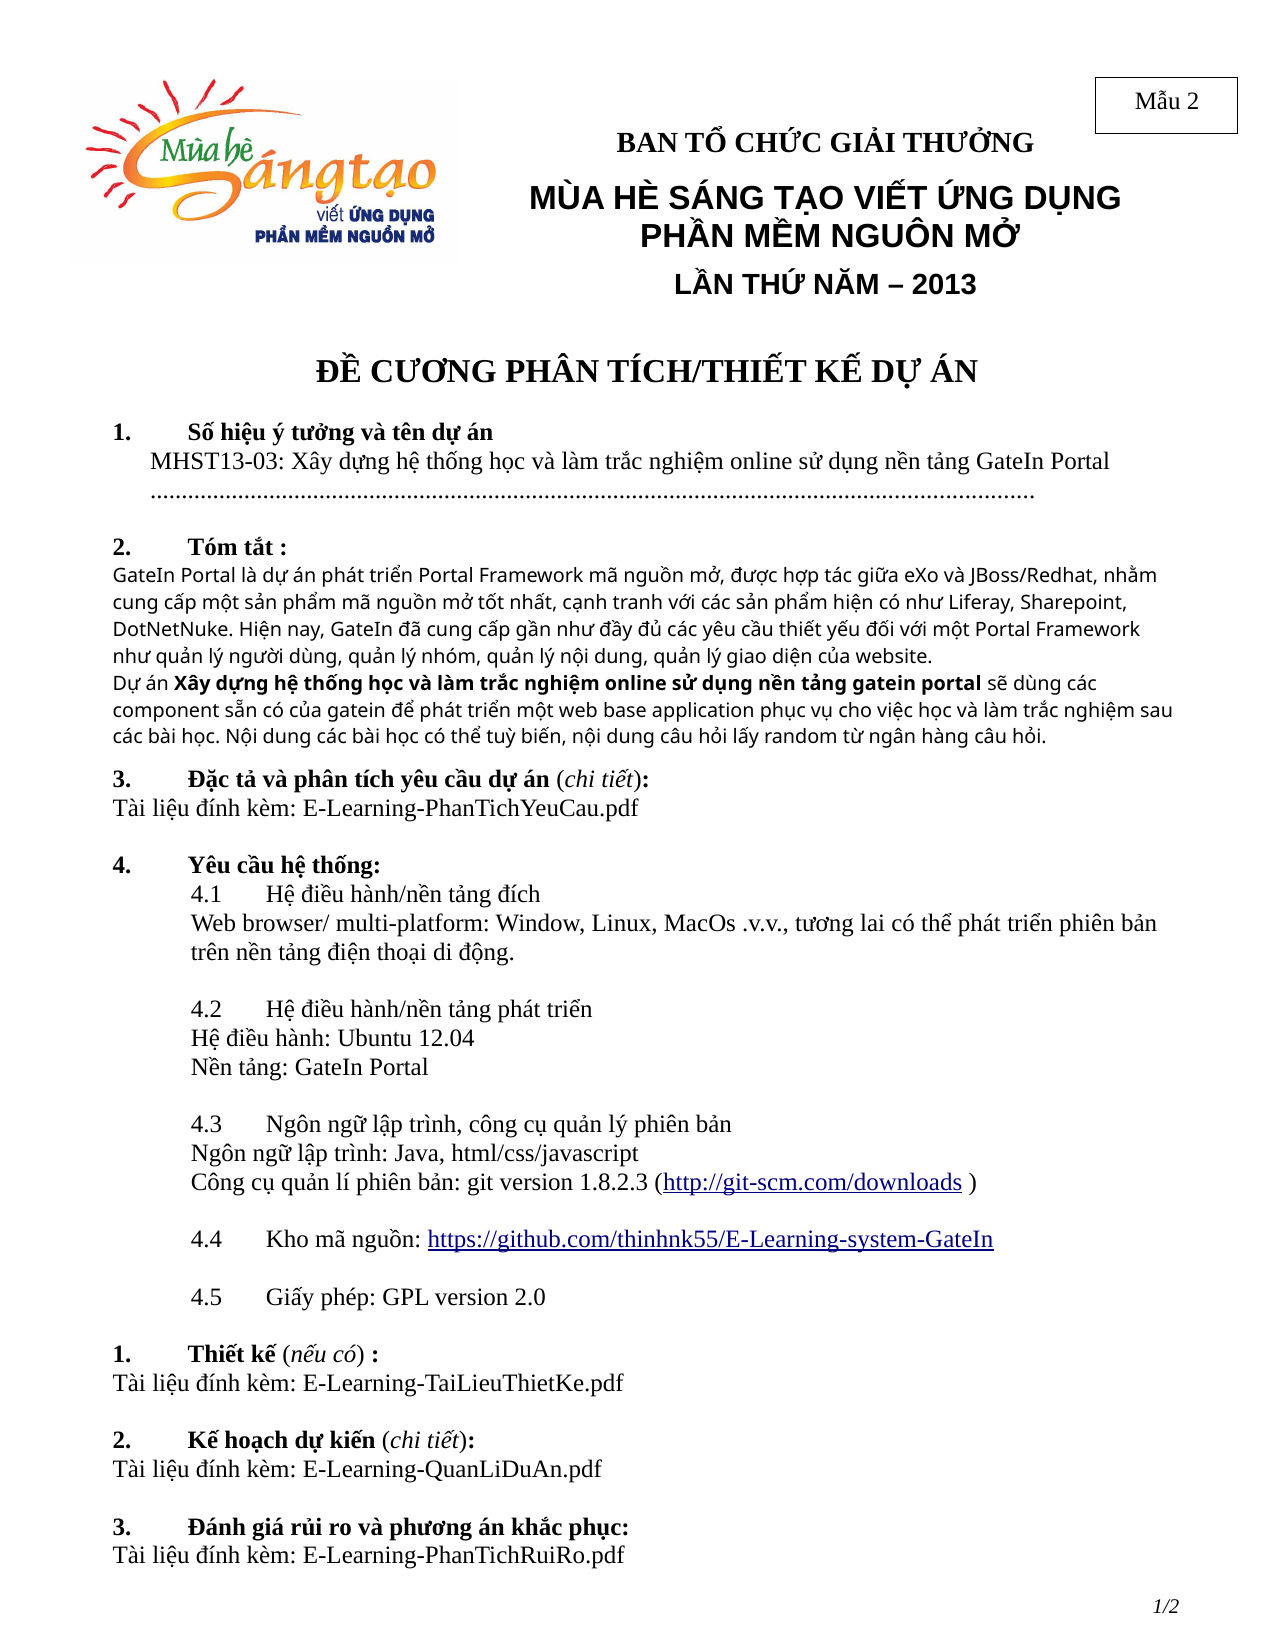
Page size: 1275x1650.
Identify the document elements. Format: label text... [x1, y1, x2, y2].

text Tài liệu đính kèm: E-Learning-PhanTichYeuCau.pdf [112, 793, 1181, 822]
list Thiết kế (nếu có) : [112, 1339, 1181, 1368]
list Yêu cầu hệ thống: [112, 850, 1181, 879]
table_header BAN TỔ CHỨC GIẢI THƯỞNG MÙA HÈ SÁNG TẠO VIẾT ỨNG DỤNG PHẦN MỀM NGUÔN MỞ LẦN THỨ NĂM – 2013 [1096, 78, 1237, 133]
list Giấy phép: GPL version 2.0 [191, 1282, 1181, 1310]
table_header BAN TỔ CHỨC GIẢI THƯỞNG MÙA HÈ SÁNG TẠO VIẾT ỨNG DỤNG PHẦN MỀM NGUÔN MỞ LẦN THỨ NĂM – 2013 [473, 75, 1178, 301]
list Đánh giá rủi ro và phương án khắc phục: [112, 1512, 1181, 1540]
table_header [56, 75, 473, 301]
list Kế hoạch dự kiến (chi tiết): [112, 1425, 1181, 1454]
text Dự án Xây dựng hệ thống học và làm trắc nghiệm online sử dụng nền tảng gatein portal sẽ dùng các component sẵn có của gatein để phát triển một web base application phục vụ cho việc học và làm trắc nghiệm sau các bài học. Nội dung các bài học có thể tuỳ biến, nội dung câu hỏi lấy random từ ngân hàng câu hỏi. [112, 669, 1181, 750]
list Tóm tắt : [112, 532, 1181, 561]
text Tài liệu đính kèm: E-Learning-TaiLieuThietKe.pdf [112, 1368, 1181, 1397]
list Kho mã nguồn: https://github.com/thinhnk55/E-Learning-system-GateIn [191, 1224, 1181, 1253]
text Tài liệu đính kèm: E-Learning-QuanLiDuAn.pdf [112, 1454, 1181, 1483]
text GateIn Portal là dự án phát triển Portal Framework mã nguồn mở, được hợp tác giữa eXo và JBoss/Redhat, nhằm cung cấp một sản phẩm mã nguồn mở tốt nhất, cạnh tranh với các sản phẩm hiện có như Liferay, Sharepoint, DotNetNuke. Hiện nay, GateIn đã cung cấp gần như đầy đủ các yêu cầu thiết yếu đối với một Portal Framework như quản lý người dùng, quản lý nhóm, quản lý nội dung, quản lý giao diện của website. [112, 561, 1181, 669]
text ĐỀ CƯƠNG PHÂN TÍCH/THIẾT KẾ DỰ ÁN [112, 352, 1181, 390]
list Hệ điều hành/nền tảng đích [191, 879, 1181, 908]
list Ngôn ngữ lập trình, công cụ quản lý phiên bản [191, 1109, 1181, 1138]
list Số hiệu ý tưởng và tên dự án [112, 417, 1181, 446]
text Web browser/ multi-platform: Window, Linux, MacOs .v.v., tương lai có thể phát triển phiên bản trên nền tảng điện thoại di động. [191, 908, 1181, 965]
text MHST13-03: Xây dựng hệ thống học và làm trắc nghiệm online sử dụng nền tảng GateIn Portal [150, 446, 1181, 475]
text Ngôn ngữ lập trình: Java, html/css/javascript [191, 1138, 1181, 1167]
text Công cụ quản lí phiên bản: git version 1.8.2.3 (http://git-scm.com/downloads ) [191, 1167, 1181, 1195]
text Tài liệu đính kèm: E-Learning-PhanTichRuiRo.pdf [112, 1540, 1181, 1569]
text Hệ điều hành: Ubuntu 12.04 [191, 1023, 1181, 1052]
list Hệ điều hành/nền tảng phát triển [191, 994, 1181, 1023]
list Đặc tả và phân tích yêu cầu dự án (chi tiết): [112, 764, 1181, 793]
text Nền tảng: GateIn Portal [191, 1052, 1181, 1080]
